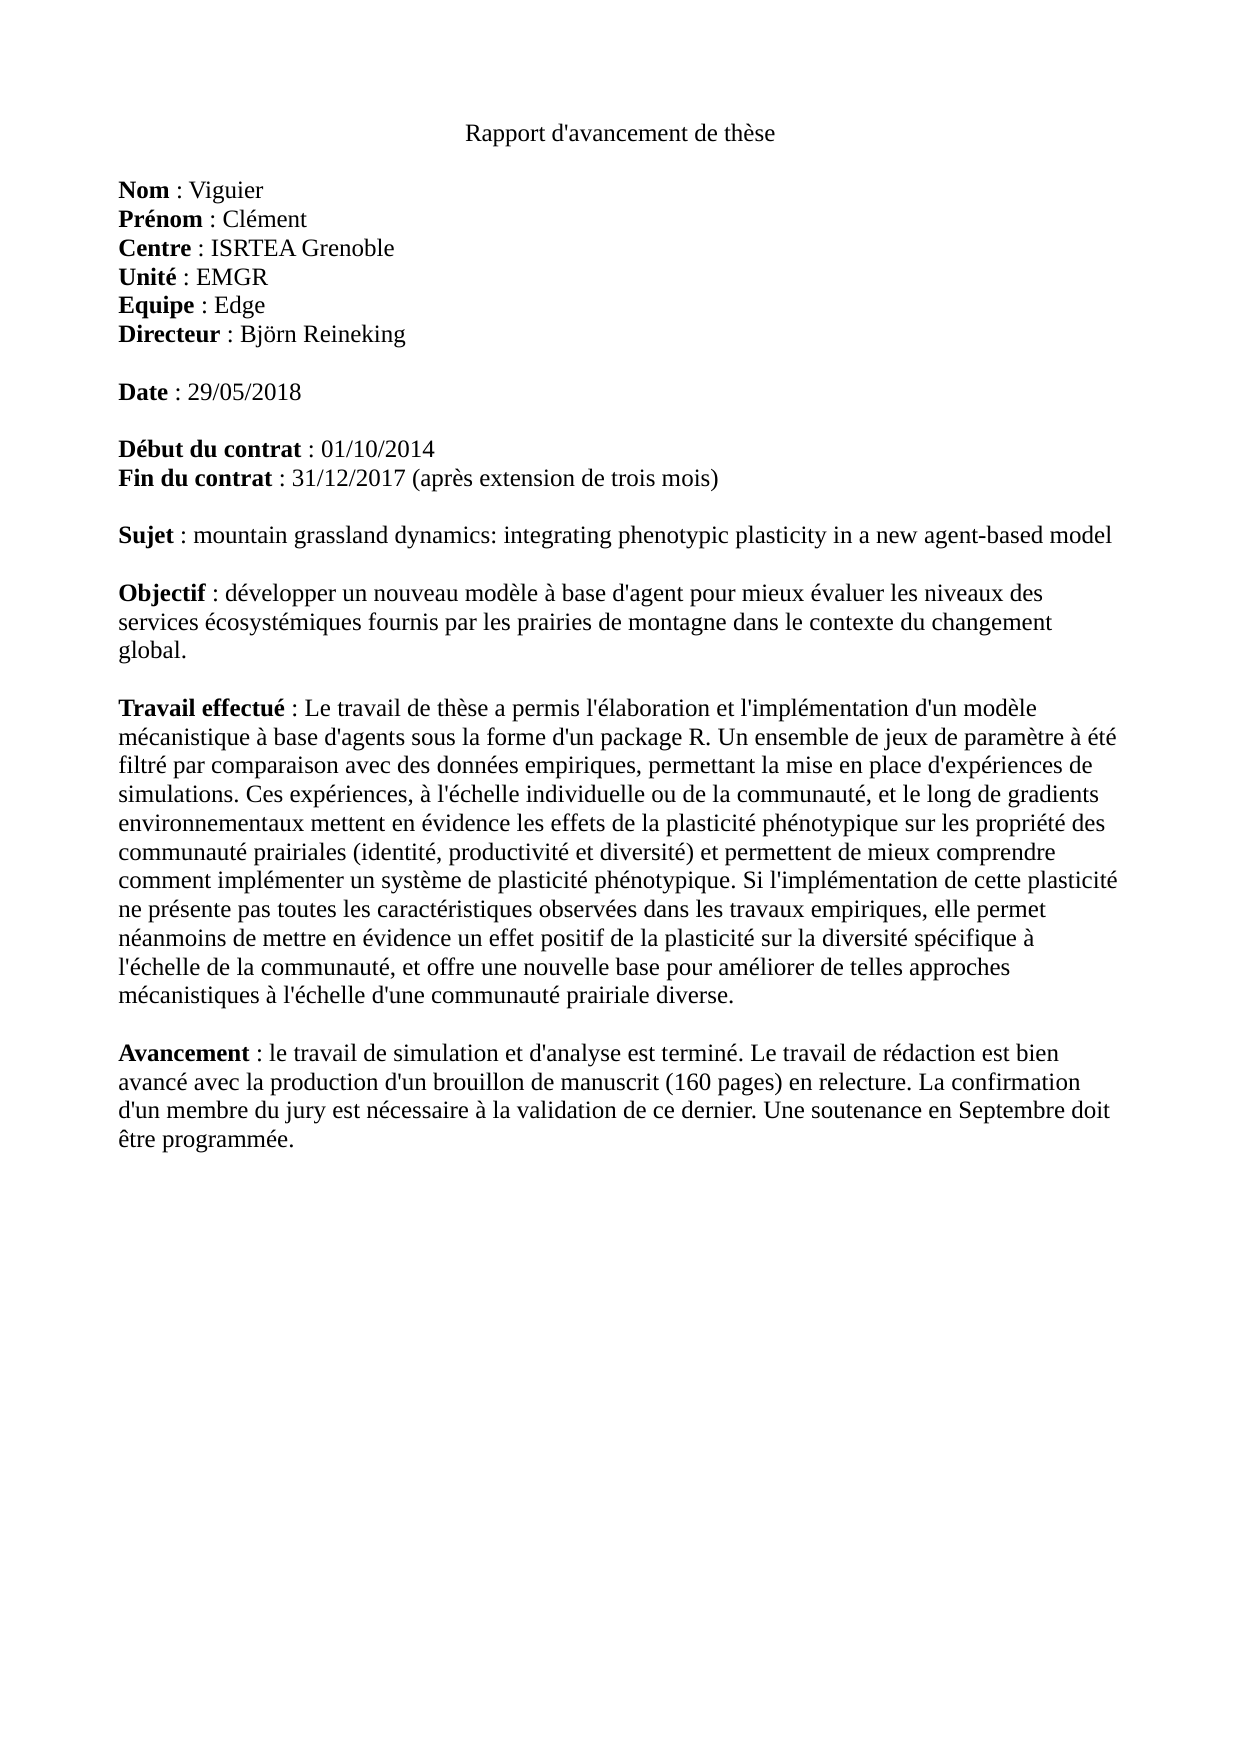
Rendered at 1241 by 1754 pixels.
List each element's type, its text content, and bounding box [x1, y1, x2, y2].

text Centre : ISRTEA Grenoble [118, 233, 1122, 262]
text Rapport d'avancement de thèse [118, 118, 1122, 147]
text Directeur : Björn Reineking [118, 319, 1122, 348]
text Travail effectué : Le travail de thèse a permis l'élaboration et l'implémentation d'un modèle mécanistique à base d'agents sous la forme d'un package R. Un ensemble de jeux de paramètre à été filtré par comparaison avec des données empiriques, permettant la mise en place d'expériences de simulations. Ces expériences, à l'échelle individuelle ou de la communauté, et le long de gradients environnementaux mettent en évidence les effets de la plasticité phénotypique sur les propriété des communauté prairiales (identité, productivité et diversité) et permettent de mieux comprendre comment implémenter un système de plasticité phénotypique. Si l'implémentation de cette plasticité ne présente pas toutes les caractéristiques observées dans les travaux empiriques, elle permet néanmoins de mettre en évidence un effet positif de la plasticité sur la diversité spécifique à l'échelle de la communauté, et offre une nouvelle base pour améliorer de telles approches mécanistiques à l'échelle d'une communauté prairiale diverse. [118, 693, 1122, 1009]
text Date : 29/05/2018 [118, 377, 1122, 406]
text Prénom : Clément [118, 204, 1122, 233]
text Début du contrat : 01/10/2014 [118, 434, 1122, 463]
text Sujet : mountain grassland dynamics: integrating phenotypic plasticity in a new agent-based model [118, 521, 1122, 549]
text Equipe : Edge [118, 291, 1122, 319]
text Objectif : développer un nouveau modèle à base d'agent pour mieux évaluer les niveaux des services écosystémiques fournis par les prairies de montagne dans le contexte du changement global. [118, 578, 1122, 664]
text Nom : Viguier [118, 176, 1122, 204]
text Unité : EMGR [118, 262, 1122, 291]
text Avancement : le travail de simulation et d'analyse est terminé. Le travail de rédaction est bien avancé avec la production d'un brouillon de manuscrit (160 pages) en relecture. La confirmation d'un membre du jury est nécessaire à la validation de ce dernier. Une soutenance en Septembre doit être programmée. [118, 1038, 1122, 1153]
text Fin du contrat : 31/12/2017 (après extension de trois mois) [118, 463, 1122, 492]
